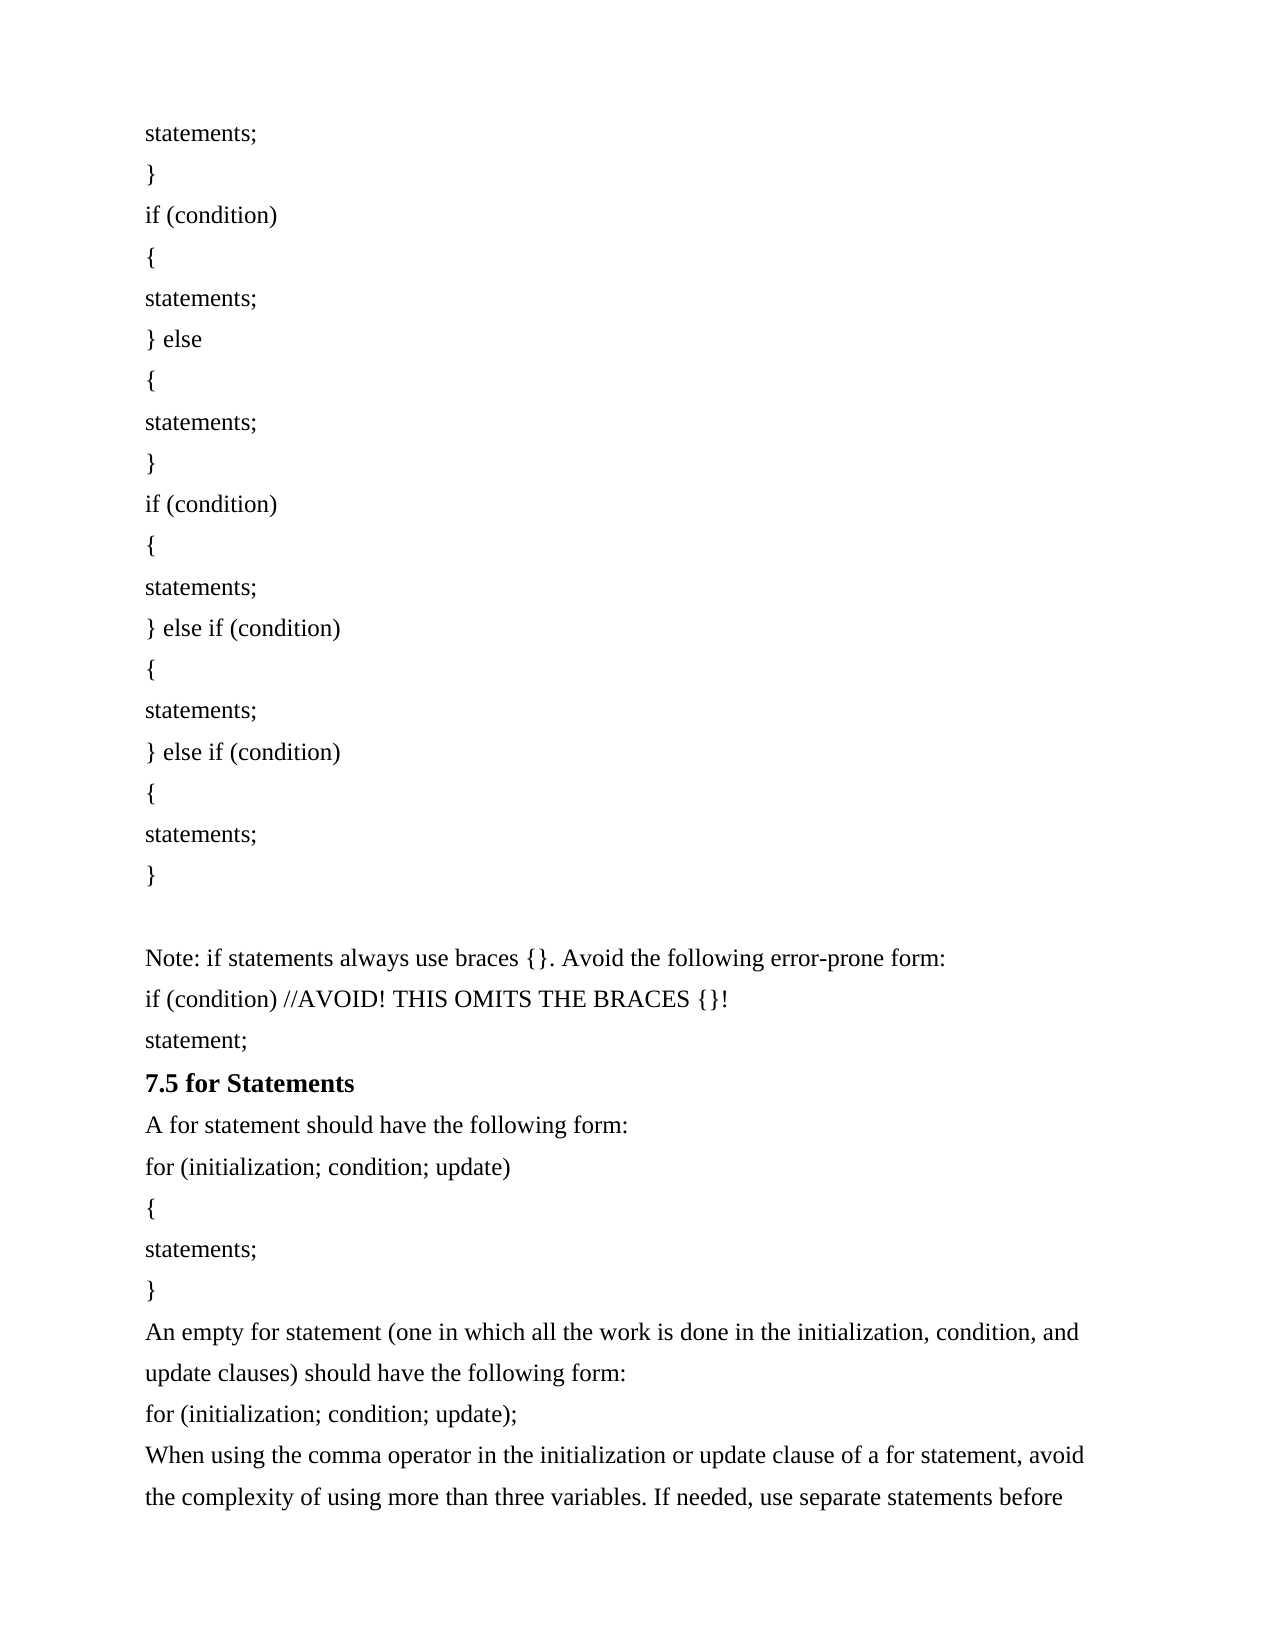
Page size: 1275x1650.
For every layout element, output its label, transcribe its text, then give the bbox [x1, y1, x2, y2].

text } [145, 1276, 1157, 1304]
text if (condition) [145, 201, 1157, 229]
text 7.5 for Statements [145, 1067, 1157, 1098]
text { [145, 366, 1157, 394]
text the complexity of using more than three variables. If needed, use separate statements before [145, 1482, 1157, 1511]
text { [145, 778, 1157, 807]
text statements; [145, 696, 1157, 724]
text for (initialization; condition; update) [145, 1152, 1157, 1181]
text An empty for statement (one in which all the work is done in the initialization, condition, and [145, 1317, 1157, 1346]
text } else [145, 324, 1157, 353]
text { [145, 242, 1157, 271]
text if (condition) //AVOID! THIS OMITS THE BRACES {}! [145, 984, 1157, 1013]
text statements; [145, 1234, 1157, 1263]
text for (initialization; condition; update); [145, 1399, 1157, 1428]
text } [145, 159, 1157, 188]
text { [145, 531, 1157, 559]
text { [145, 654, 1157, 683]
text statements; [145, 572, 1157, 601]
text } [145, 448, 1157, 477]
text When using the comma operator in the initialization or update clause of a for statement, avoid [145, 1441, 1157, 1469]
text } else if (condition) [145, 613, 1157, 642]
text statements; [145, 819, 1157, 848]
text statement; [145, 1026, 1157, 1054]
text update clauses) should have the following form: [145, 1358, 1157, 1387]
text statements; [145, 407, 1157, 436]
text { [145, 1193, 1157, 1222]
text } [145, 861, 1157, 889]
text } else if (condition) [145, 737, 1157, 766]
text Note: if statements always use braces {}. Avoid the following error-prone form: [145, 943, 1157, 972]
text A for statement should have the following form: [145, 1111, 1157, 1139]
text statements; [145, 283, 1157, 312]
text if (condition) [145, 489, 1157, 518]
text statements; [145, 118, 1157, 147]
